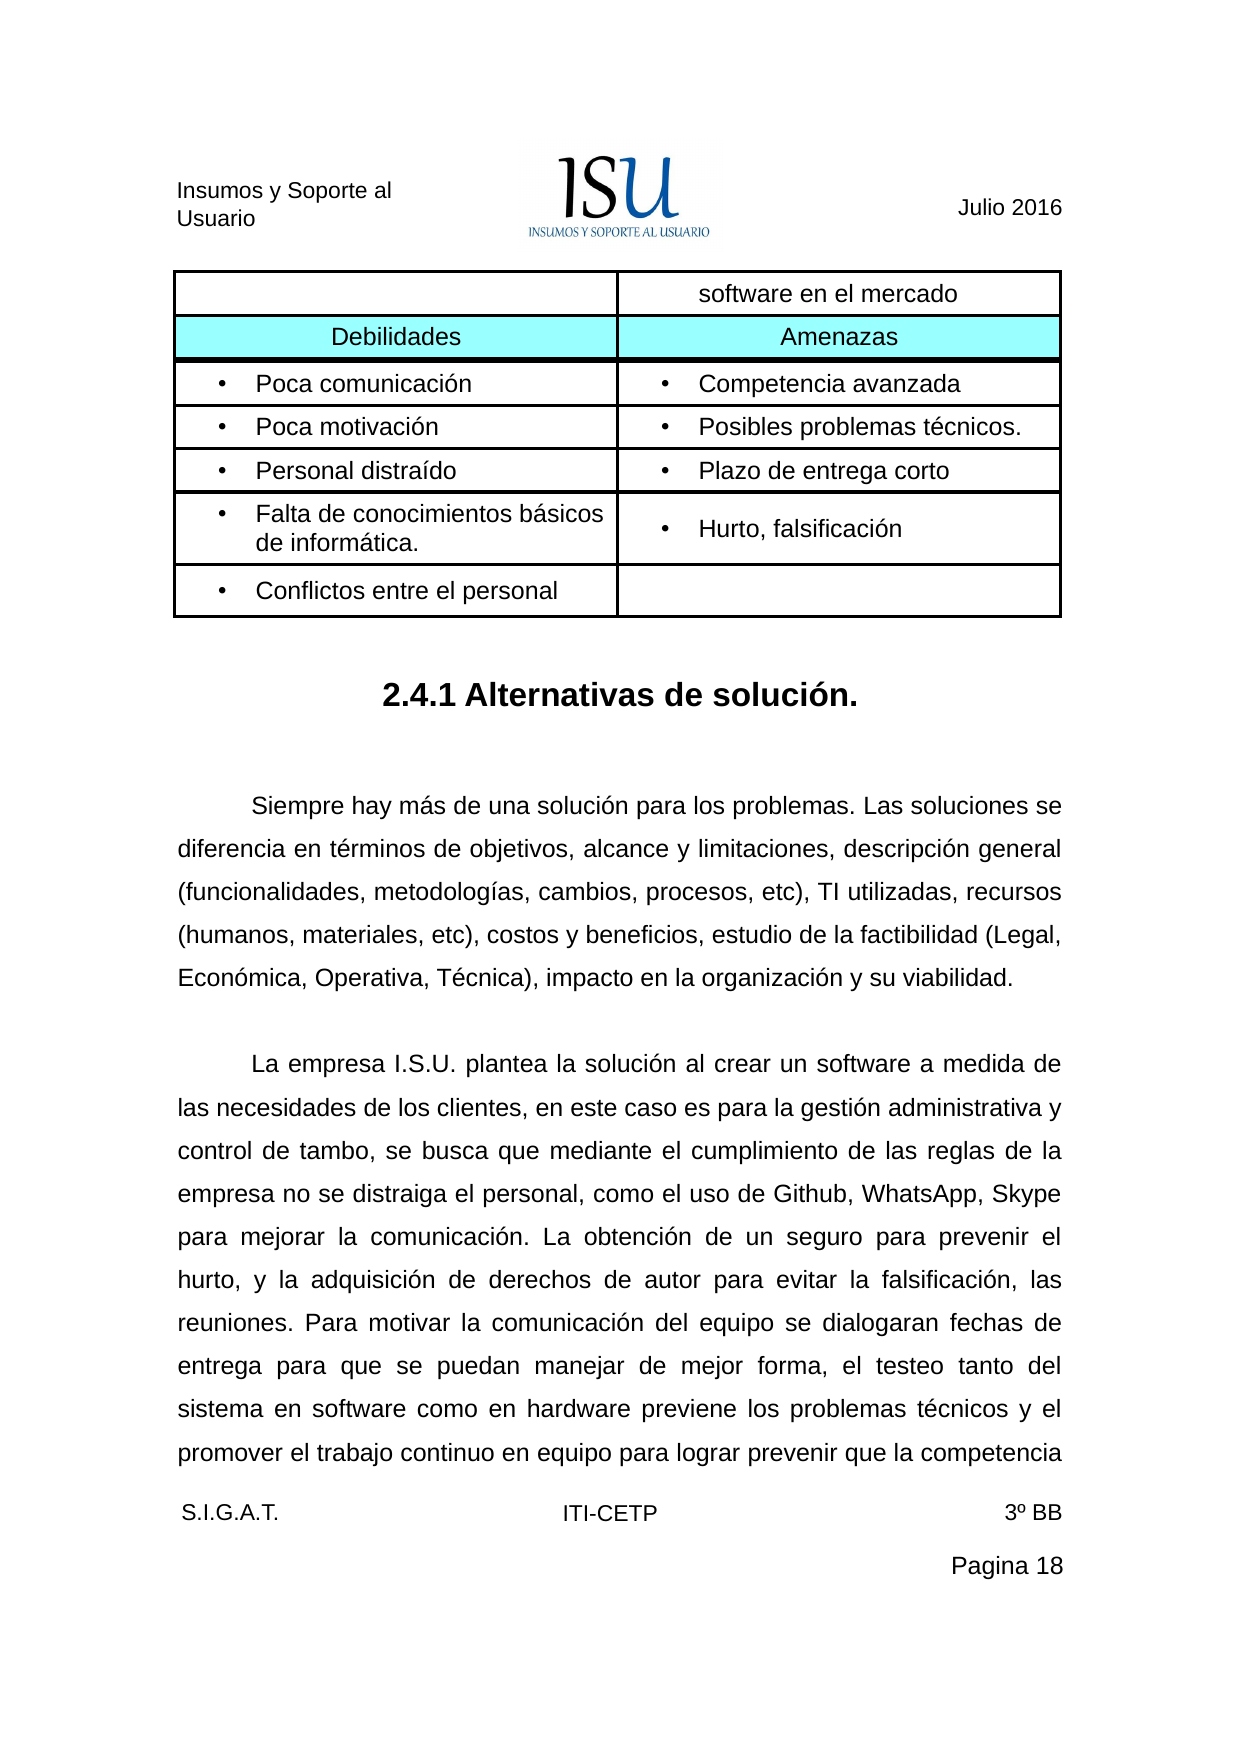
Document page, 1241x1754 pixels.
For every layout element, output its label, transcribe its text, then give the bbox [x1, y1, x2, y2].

text Siempre hay más de una solución para los problemas. Las soluciones se diferencia en términos de objetivos, alcance y limitaciones, descripción general (funcionalidades, metodologías, cambios, procesos, etc), TI utilizadas, recursos (humanos, materiales, etc), costos y beneficios, estudio de la factibilidad (Legal, Económica, Operativa, Técnica), impacto en la organización y su viabilidad. [177, 791, 1063, 992]
table_cell Posibles problemas técnicos. [619, 407, 1059, 447]
table_cell Hurto, falsificación [619, 494, 1059, 562]
table_cell software en el mercado [619, 273, 1059, 313]
table_cell Plazo de entrega corto [619, 450, 1059, 490]
table_cell Debilidades [176, 317, 616, 357]
table_cell Personal distraído [176, 450, 616, 490]
table_cell Poca motivación [176, 407, 616, 447]
table_header Poca comunicación [176, 363, 616, 403]
table_cell Falta de conocimientos básicos de informática. [176, 494, 616, 562]
text La empresa I.S.U. plantea la solución al crear un software a medida de las necesidades de los clientes, en este caso es para la gestión administrativa y control de tambo, se busca que mediante el cumplimiento de las reglas de la empresa no se distraiga el personal, como el uso de Github, WhatsApp, Skype para mejorar la comunicación. La obtención de un seguro para prevenir el hurto, y la adquisición de derechos de autor para evitar la falsificación, las reuniones. Para motivar la comunicación del equipo se dialogaran fechas de entrega para que se puedan manejar de mejor forma, el testeo tanto del sistema en software como en hardware previene los problemas técnicos y el promover el trabajo continuo en equipo para lograr prevenir que la competencia [177, 1049, 1063, 1466]
table_cell Conflictos entre el personal [176, 566, 616, 615]
table_cell [176, 273, 616, 313]
table_header Competencia avanzada [619, 363, 1059, 403]
text 2.4.1 Alternativas de solución. [177, 676, 1063, 714]
table_cell Amenazas [619, 317, 1059, 357]
table_cell [619, 566, 1059, 615]
